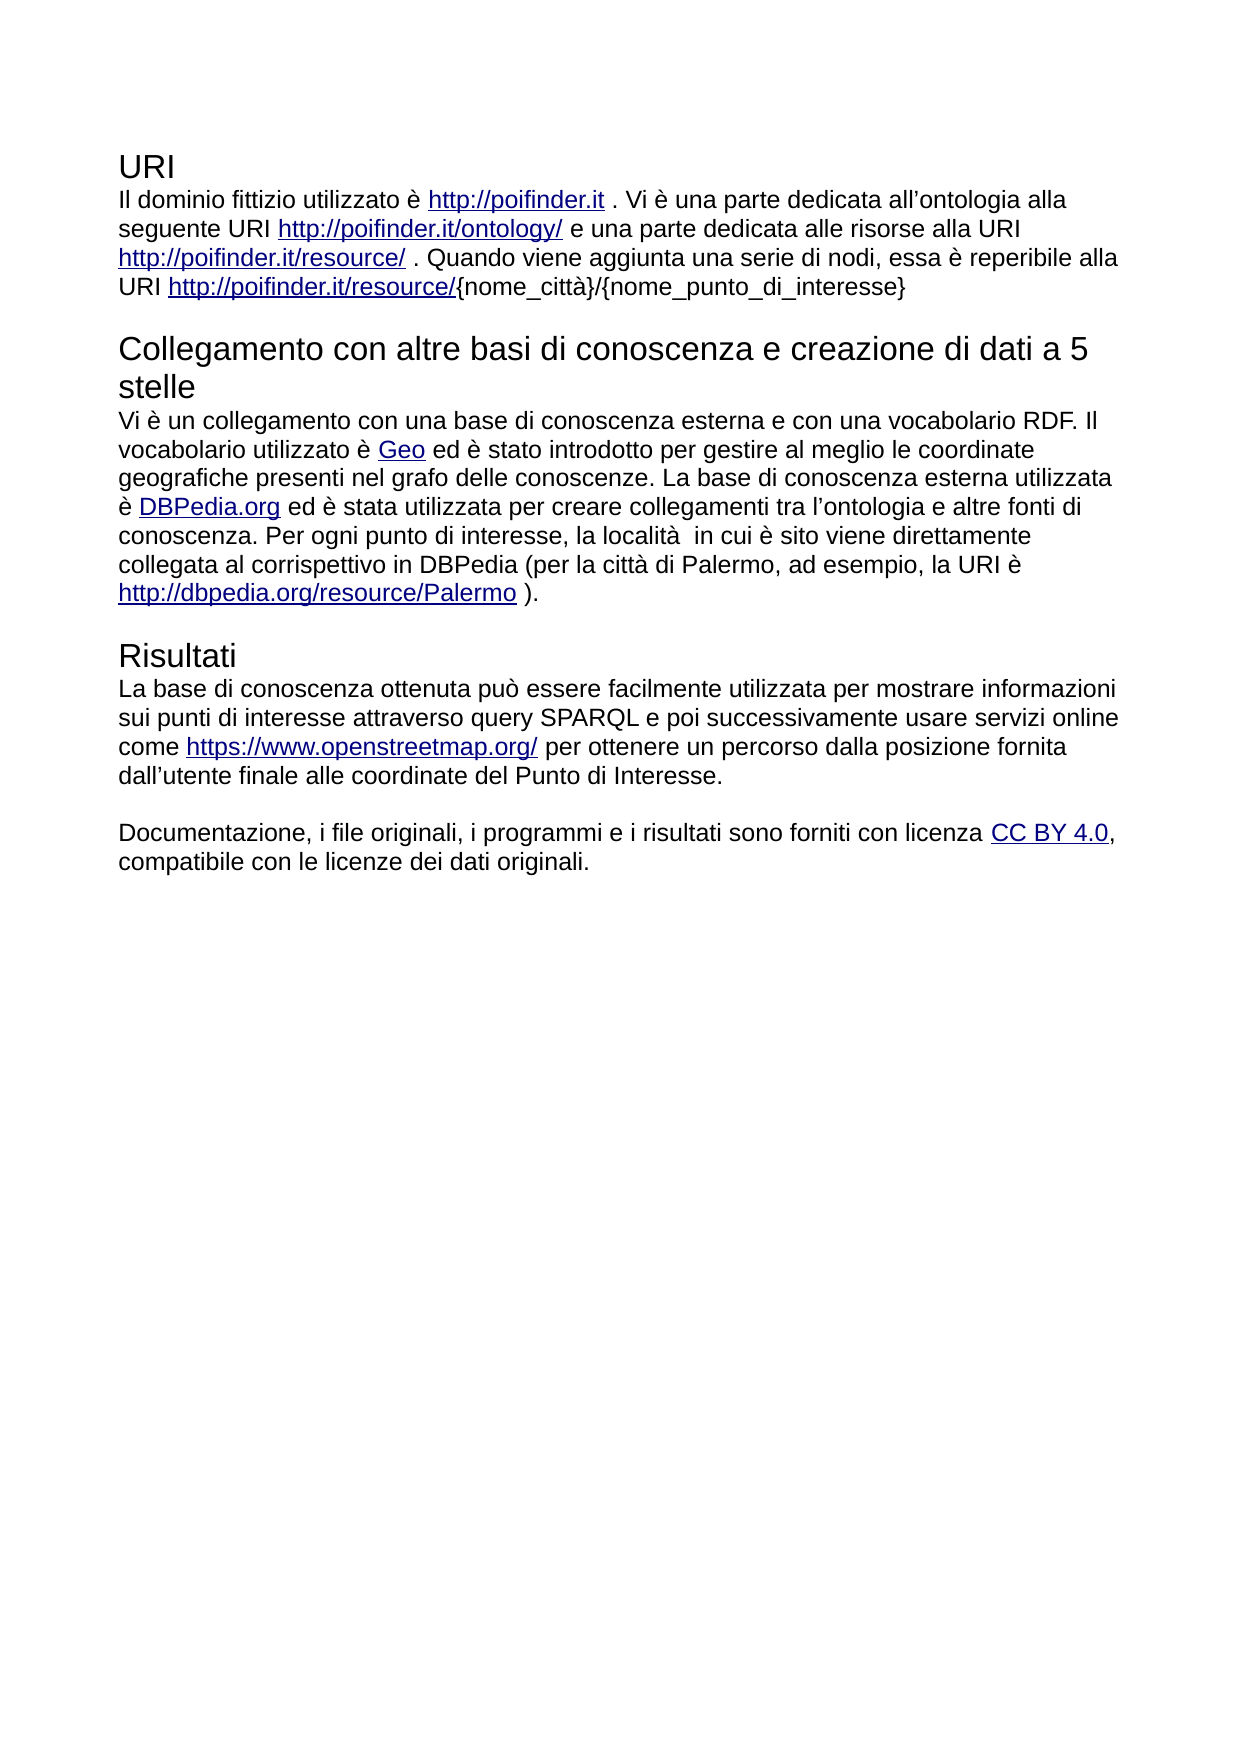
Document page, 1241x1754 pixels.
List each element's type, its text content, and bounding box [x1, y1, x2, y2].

text Risultati [118, 636, 1122, 674]
text Documentazione, i file originali, i programmi e i risultati sono forniti con licenza CC BY 4.0, compatibile con le licenze dei dati originali. [118, 818, 1122, 876]
text URI [118, 147, 1122, 185]
text Vi è un collegamento con una base di conoscenza esterna e con una vocabolario RDF. Il vocabolario utilizzato è Geo ed è stato introdotto per gestire al meglio le coordinate geografiche presenti nel grafo delle conoscenze. La base di conoscenza esterna utilizzata è DBPedia.org ed è stata utilizzata per creare collegamenti tra l’ontologia e altre fonti di conoscenza. Per ogni punto di interesse, la località in cui è sito viene direttamente collegata al corrispettivo in DBPedia (per la città di Palermo, ad esempio, la URI è http://dbpedia.org/resource/Palermo ). [118, 406, 1122, 607]
text Collegamento con altre basi di conoscenza e creazione di dati a 5 stelle [118, 329, 1122, 406]
text Il dominio fittizio utilizzato è http://poifinder.it . Vi è una parte dedicata all’ontologia alla seguente URI http://poifinder.it/ontology/ e una parte dedicata alle risorse alla URI http://poifinder.it/resource/ . Quando viene aggiunta una serie di nodi, essa è reperibile alla URI http://poifinder.it/resource/{nome_città}/{nome_punto_di_interesse} [118, 185, 1122, 300]
text La base di conoscenza ottenuta può essere facilmente utilizzata per mostrare informazioni sui punti di interesse attraverso query SPARQL e poi successivamente usare servizi online come https://www.openstreetmap.org/ per ottenere un percorso dalla posizione fornita dall’utente finale alle coordinate del Punto di Interesse. [118, 674, 1122, 789]
